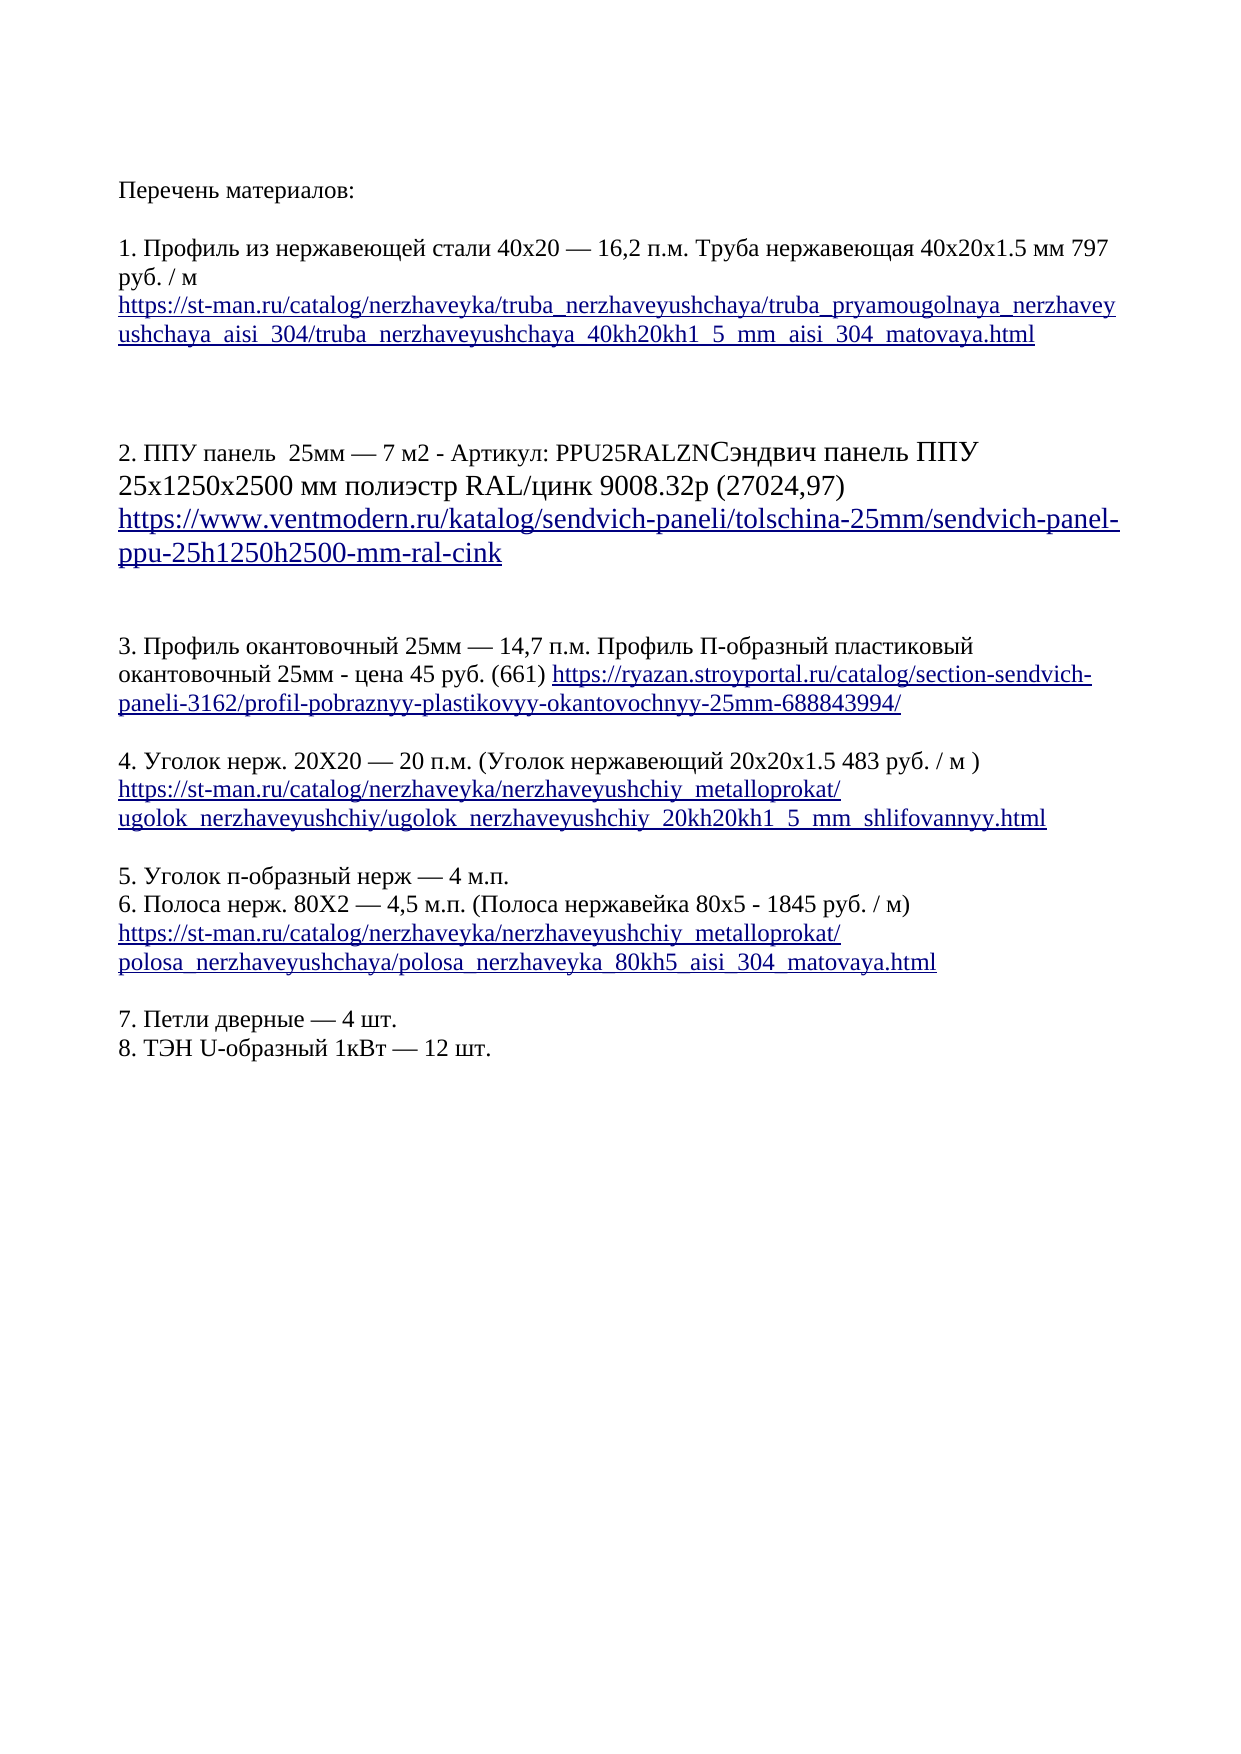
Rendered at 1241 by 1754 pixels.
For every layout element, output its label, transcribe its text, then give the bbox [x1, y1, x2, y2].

text 5. Уголок п-образный нерж — 4 м.п. [118, 861, 1122, 889]
text 8. ТЭН U-образный 1кВт — 12 шт. [118, 1033, 1122, 1062]
text Перечень материалов: [118, 176, 1122, 204]
text 4. Уголок нерж. 20Х20 — 20 п.м. (Уголок нержавеющий 20х20х1.5 483 руб. / м ) [118, 746, 1122, 774]
text 7. Петли дверные — 4 шт. [118, 1004, 1122, 1033]
text 6. Полоса нерж. 80Х2 — 4,5 м.п. (Полоса нержавейка 80х5 - 1845 руб. / м) https://st-man.ru/catalog/nerzhaveyka/nerzhaveyushchiy_metalloprokat/polosa_nerzhaveyushchaya/polosa_nerzhaveyka_80kh5_aisi_304_matovaya.html [118, 889, 1122, 976]
text https://st-man.ru/catalog/nerzhaveyka/nerzhaveyushchiy_metalloprokat/ugolok_nerzhaveyushchiy/ugolok_nerzhaveyushchiy_20kh20kh1_5_mm_shlifovannyy.html [118, 774, 1122, 832]
text 3. Профиль окантовочный 25мм — 14,7 п.м. Профиль П-образный пластиковый окантовочный 25мм - цена 45 руб. (661) https://ryazan.stroyportal.ru/catalog/section-sendvich-paneli-3162/profil-pobraznyy-plastikovyy-okantovochnyy-25mm-688843994/ [118, 631, 1122, 717]
text 2. ППУ панель 25мм — 7 м2 - Артикул: PPU25RALZNСэндвич панель ППУ 25х1250х2500 мм полиэстр RAL/цинк 9008.32р (27024,97) https://www.ventmodern.ru/katalog/sendvich-paneli/tolschina-25mm/sendvich-panel-ppu-25h1250h2500-mm-ral-cink [118, 434, 1122, 568]
text 1. Профиль из нержавеющей стали 40х20 — 16,2 п.м. Труба нержавеющая 40х20х1.5 мм 797 руб. / м https://st-man.ru/catalog/nerzhaveyka/truba_nerzhaveyushchaya/truba_pryamougolnaya_nerzhaveyushchaya_aisi_304/truba_nerzhaveyushchaya_40kh20kh1_5_mm_aisi_304_matovaya.html [118, 233, 1122, 348]
